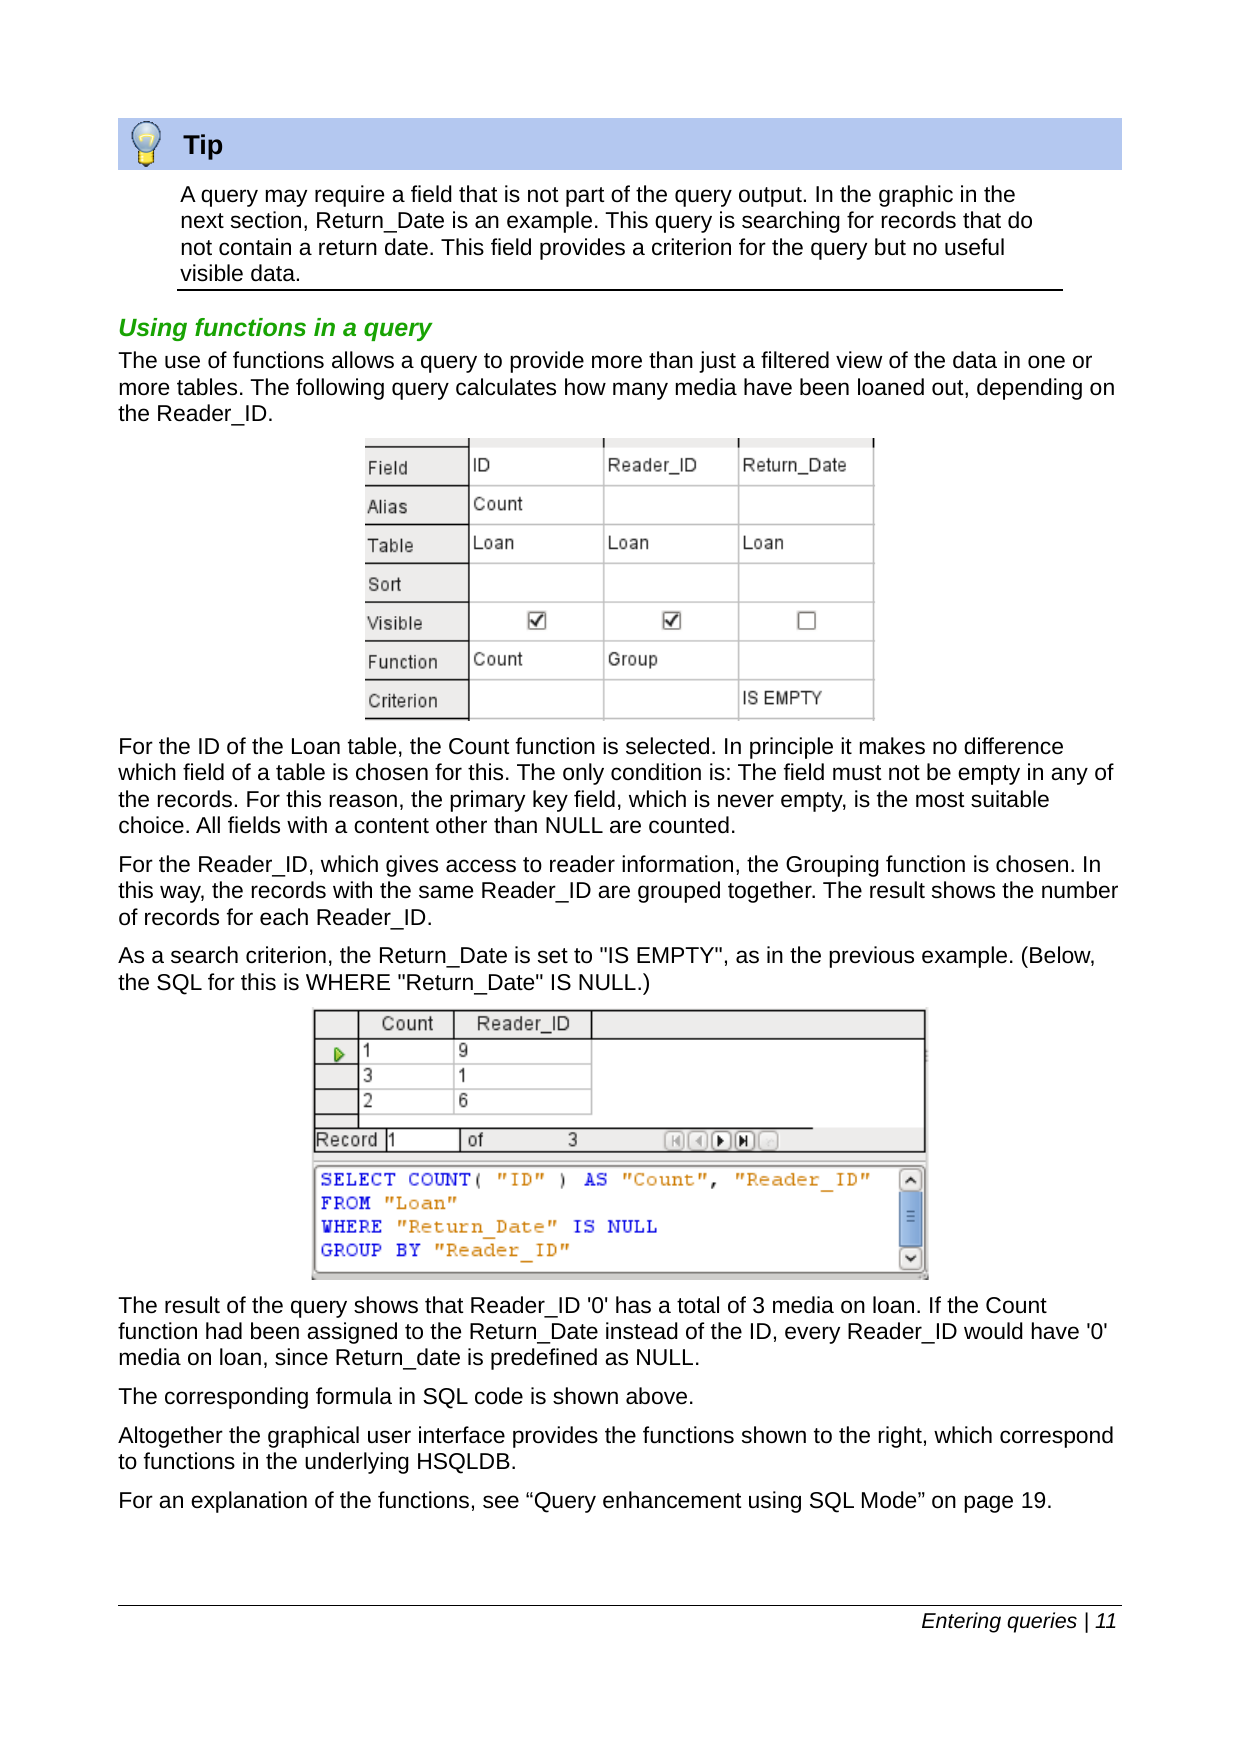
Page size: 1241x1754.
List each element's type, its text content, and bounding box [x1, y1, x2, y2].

text As a search criterion, the Return_Date is set to "IS EMPTY", as in the previous example. (Below, the SQL for this is WHERE "Return_Date" IS NULL.) [118, 942, 1122, 995]
subtitle Tip [118, 118, 1122, 170]
text For an explanation of the functions, see “Query enhancement using SQL Mode” on page 19. [118, 1487, 1122, 1513]
picture [365, 438, 876, 721]
subtitle Using functions in a query [118, 312, 1122, 341]
picture [119, 119, 170, 170]
text The use of functions allows a query to provide more than just a filtered view of the data in one or more tables. The following query calculates how many media have been loaned out, depending on the Reader_ID. [118, 347, 1122, 426]
text The result of the query shows that Reader_ID '0' has a total of 3 media on loan. If the Count function had been assigned to the Return_Date instead of the ID, every Reader_ID would have '0' media on loan, since Return_date is predefined as NULL. [118, 1292, 1122, 1371]
text Altogether the graphical user interface provides the functions shown to the right, which correspond to functions in the underlying HSQLDB. [118, 1422, 1122, 1475]
text For the Reader_ID, which gives access to reader information, the Grouping function is chosen. In this way, the records with the same Reader_ID are grouped together. The result shows the number of records for each Reader_ID. [118, 851, 1122, 930]
picture [311, 1007, 929, 1280]
text For the ID of the Loan table, the Count function is selected. In principle it makes no difference which field of a table is chosen for this. The only condition is: The field must not be empty in any of the records. For this reason, the primary key field, which is never empty, is the most suitable choice. All fields with a content other than NULL are counted. [118, 733, 1122, 838]
text The corresponding formula in SQL code is shown above. [118, 1383, 1122, 1409]
text A query may require a field that is not part of the query output. In the graphic in the next section, Return_Date is an example. This query is searching for records that do not contain a return date. This field provides a criterion for the query but no useful visible data. [177, 178, 1063, 289]
